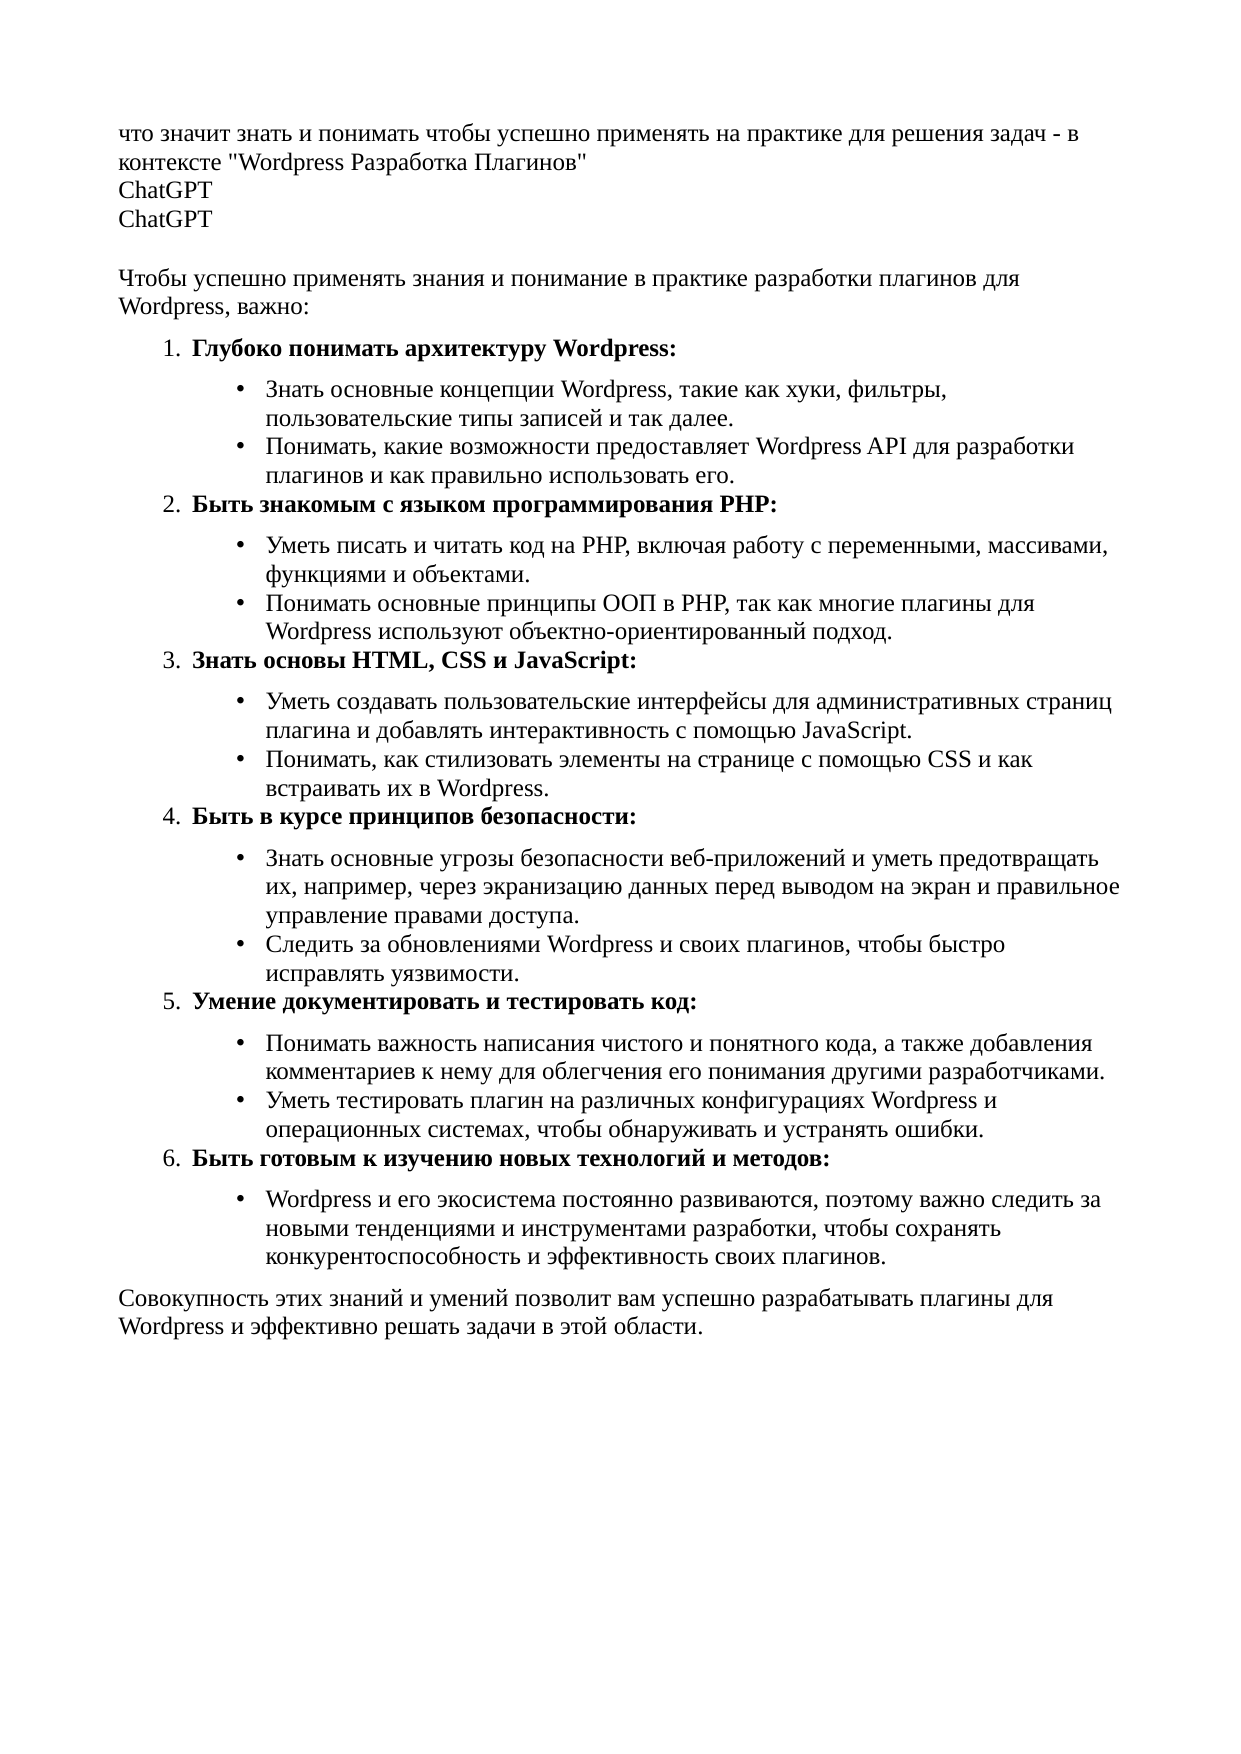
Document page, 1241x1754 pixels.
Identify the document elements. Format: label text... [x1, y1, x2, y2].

list Понимать, как стилизовать элементы на странице с помощью CSS и как встраивать их в Wordpress. [236, 744, 1122, 801]
text ChatGPT [118, 176, 1122, 204]
list Знать основные угрозы безопасности веб-приложений и уметь предотвращать их, например, через экранизацию данных перед выводом на экран и правильное управление правами доступа. [236, 843, 1122, 929]
text ChatGPT [118, 204, 1122, 233]
text что значит знать и понимать чтобы успешно применять на практике для решения задач - в контексте "Wordpress Разработка Плагинов" [118, 118, 1122, 176]
list Уметь писать и читать код на PHP, включая работу с переменными, массивами, функциями и объектами. [236, 530, 1122, 588]
list Знать основные концепции Wordpress, такие как хуки, фильтры, пользовательские типы записей и так далее. [236, 374, 1122, 431]
list Следить за обновлениями Wordpress и своих плагинов, чтобы быстро исправлять уязвимости. [236, 929, 1122, 986]
list Быть знакомым с языком программирования PHP: [162, 489, 1122, 518]
list Wordpress и его экосистема постоянно развиваются, поэтому важно следить за новыми тенденциями и инструментами разработки, чтобы сохранять конкурентоспособность и эффективность своих плагинов. [236, 1184, 1122, 1270]
text Совокупность этих знаний и умений позволит вам успешно разрабатывать плагины для Wordpress и эффективно решать задачи в этой области. [118, 1283, 1122, 1340]
list Знать основы HTML, CSS и JavaScript: [162, 645, 1122, 674]
list Понимать важность написания чистого и понятного кода, а также добавления комментариев к нему для облегчения его понимания другими разработчиками. [236, 1028, 1122, 1085]
list Быть в курсе принципов безопасности: [162, 801, 1122, 830]
list Уметь тестировать плагин на различных конфигурациях Wordpress и операционных системах, чтобы обнаруживать и устранять ошибки. [236, 1085, 1122, 1143]
list Быть готовым к изучению новых технологий и методов: [162, 1143, 1122, 1171]
text Чтобы успешно применять знания и понимание в практике разработки плагинов для Wordpress, важно: [118, 263, 1122, 320]
list Понимать, какие возможности предоставляет Wordpress API для разработки плагинов и как правильно использовать его. [236, 431, 1122, 489]
list Уметь создавать пользовательские интерфейсы для административных страниц плагина и добавлять интерактивность с помощью JavaScript. [236, 686, 1122, 744]
list Глубоко понимать архитектуру Wordpress: [162, 333, 1122, 361]
list Понимать основные принципы ООП в PHP, так как многие плагины для Wordpress используют объектно-ориентированный подход. [236, 588, 1122, 645]
list Умение документировать и тестировать код: [162, 986, 1122, 1015]
